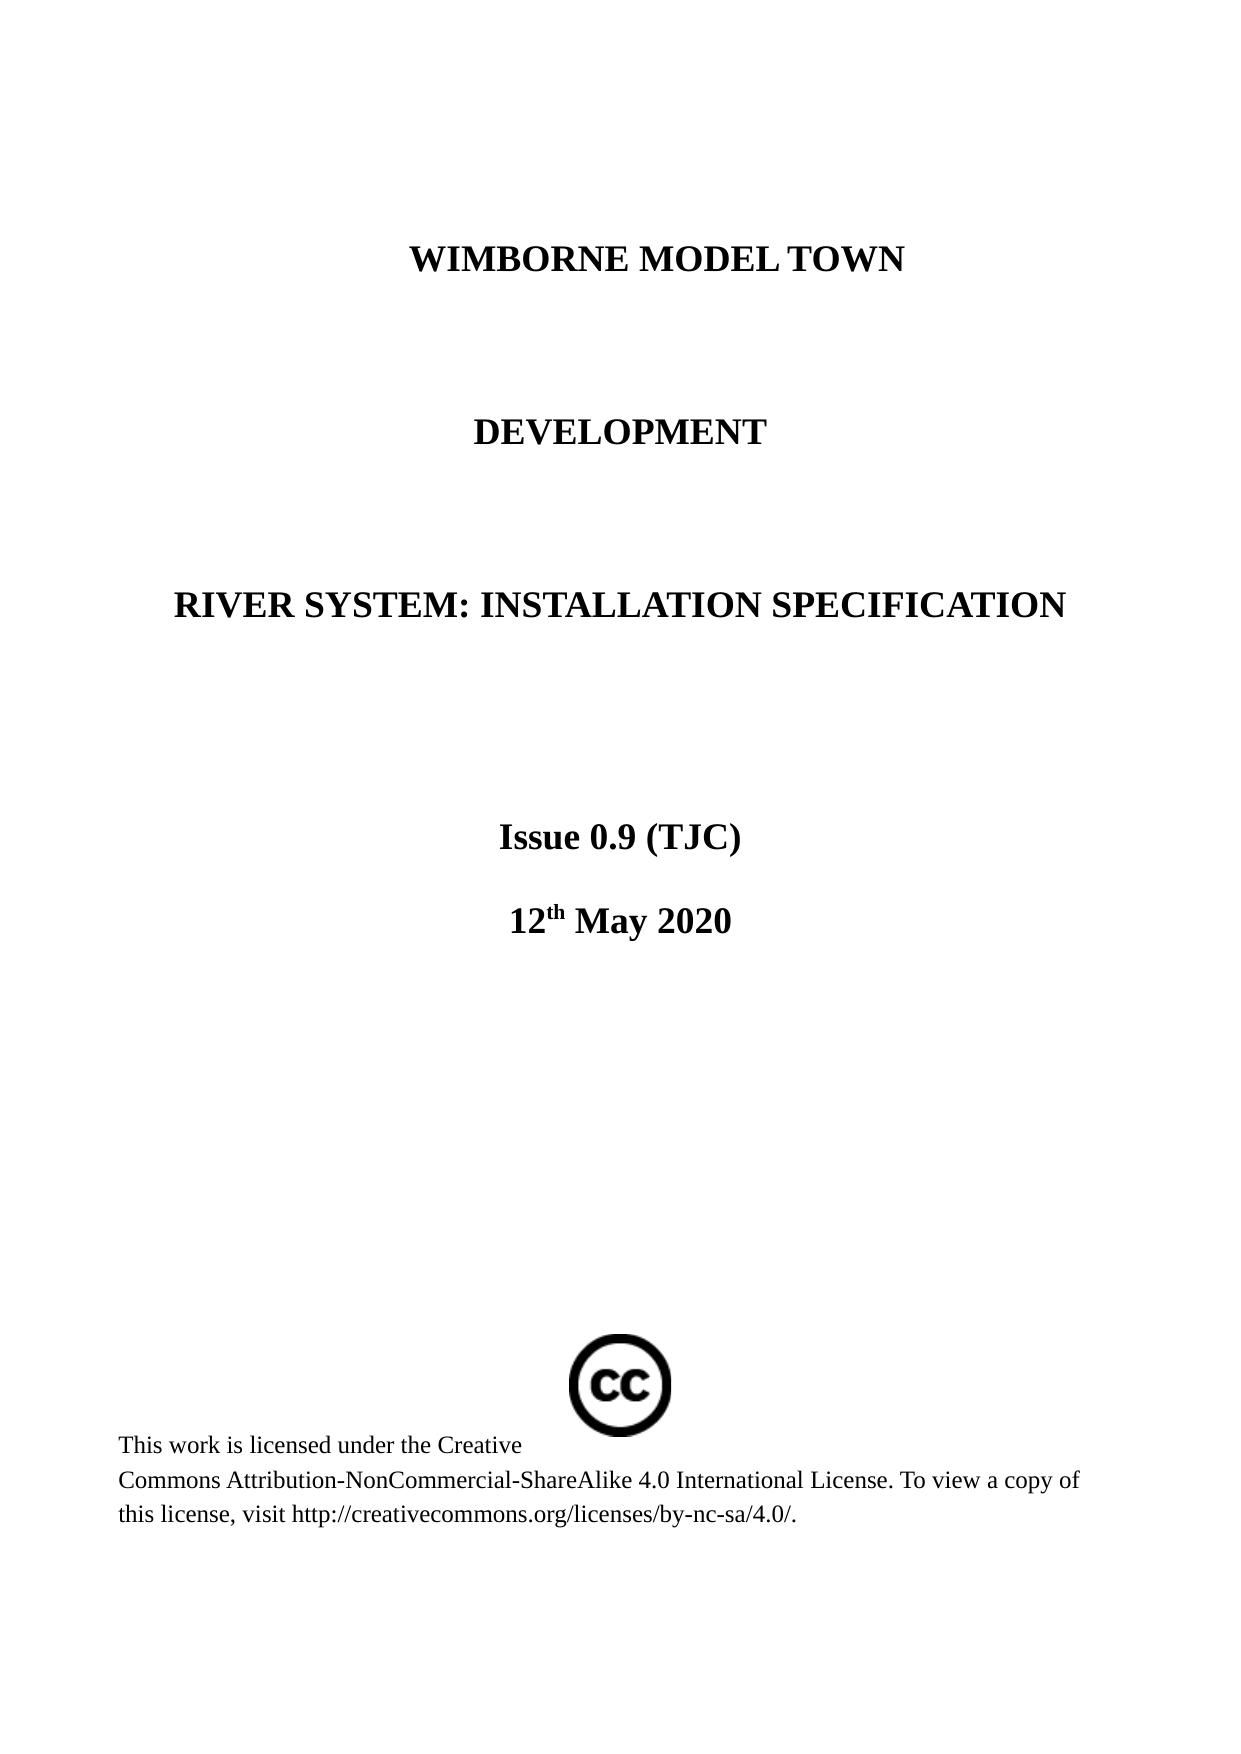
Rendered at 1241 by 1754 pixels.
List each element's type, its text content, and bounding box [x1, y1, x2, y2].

text Issue 0.9 (TJC) [118, 814, 1122, 857]
text WIMBORNE MODEL TOWN [118, 236, 1122, 279]
text 12th May 2020 [118, 899, 1122, 942]
text DEVELOPMENT [118, 409, 1122, 452]
text This work is licensed under the Creative Commons Attribution-NonCommercial-ShareAlike 4.0 International License. To view a copy of this license, visit http://creativecommons.org/licenses/by-nc-sa/4.0/. [118, 1431, 1122, 1528]
picture [569, 1334, 672, 1437]
text RIVER SYSTEM: INSTALLATION SPECIFICATION [118, 582, 1122, 625]
